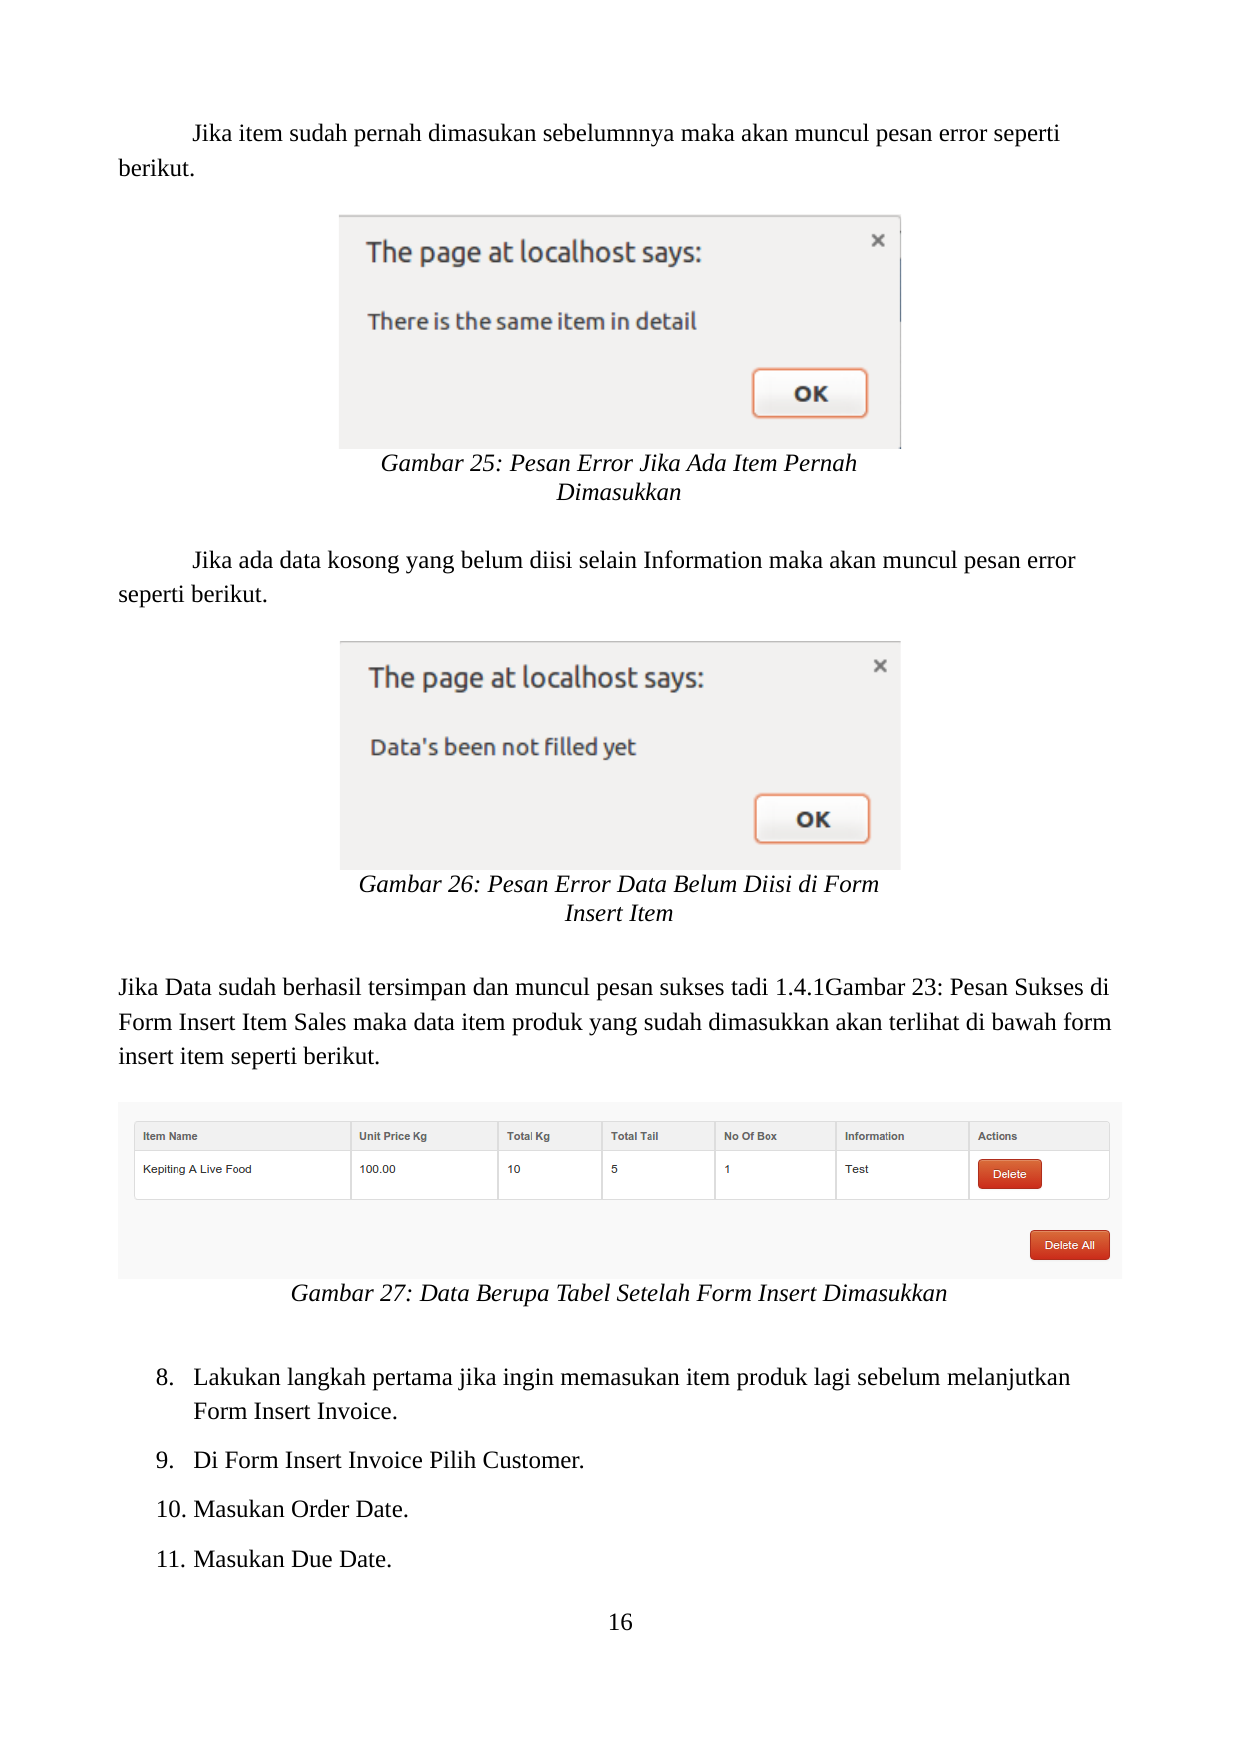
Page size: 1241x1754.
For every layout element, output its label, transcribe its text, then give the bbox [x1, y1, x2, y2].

text Gambar 27: Data Berupa Tabel Setelah Form Insert Dimasukkan [118, 1279, 1122, 1307]
text Jika ada data kosong yang belum diisi selain Information maka akan muncul pesan error seperti berikut. [118, 545, 1122, 608]
picture [338, 214, 902, 449]
text Jika item sudah pernah dimasukan sebelumnnya maka akan muncul pesan error seperti berikut. [118, 118, 1122, 181]
list Masukan Due Date. [156, 1544, 1122, 1572]
text Jika Data sudah berhasil tersimpan dan muncul pesan sukses tadi 1.4.1Gambar 23: Pesan Sukses di Form Insert Item Sales maka data item produk yang sudah dimasukkan akan terlihat di bawah form insert item seperti berikut. [118, 972, 1122, 1070]
list Lakukan langkah pertama jika ingin memasukan item produk lagi sebelum melanjutkan Form Insert Invoice. [156, 1362, 1122, 1425]
picture [339, 641, 901, 870]
list Di Form Insert Invoice Pilih Customer. [156, 1446, 1122, 1474]
picture [118, 1102, 1123, 1279]
text Gambar 26: Pesan Error Data Belum Diisi di Form Insert Item [340, 870, 901, 927]
list Masukan Order Date. [156, 1494, 1122, 1523]
text Gambar 25: Pesan Error Jika Ada Item Pernah Dimasukkan [339, 449, 901, 506]
